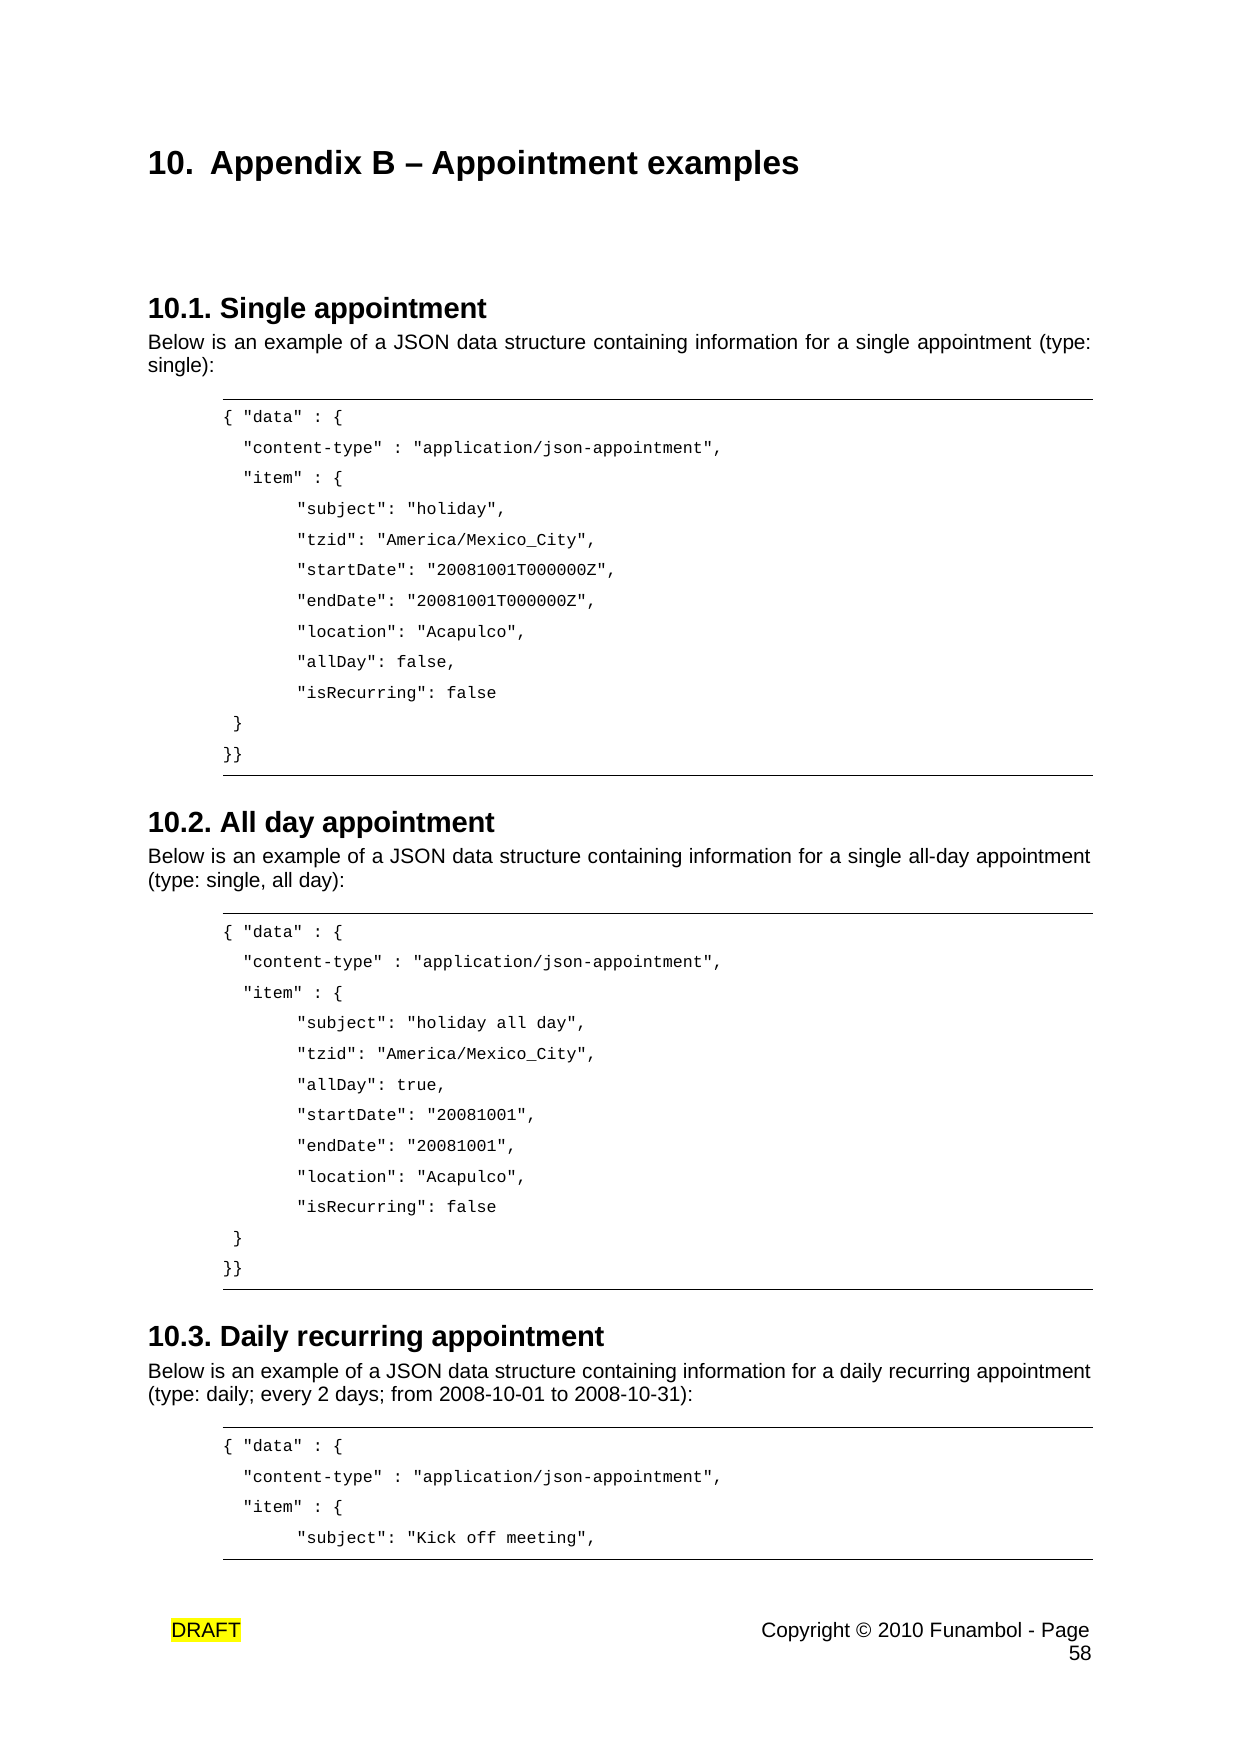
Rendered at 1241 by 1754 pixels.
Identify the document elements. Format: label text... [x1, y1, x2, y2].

text "subject": "holiday all day", [223, 1005, 1093, 1034]
text "subject": "holiday", [223, 490, 1093, 519]
text "item" : { [223, 974, 1093, 1003]
text { "data" : { [223, 400, 1093, 428]
text "content-type" : "application/json-appointment", [223, 943, 1093, 973]
text "startDate": "20081001", [223, 1097, 1093, 1126]
text { "data" : { [223, 914, 1093, 942]
text "endDate": "20081001", [223, 1127, 1093, 1156]
subtitle Daily recurring appointment [148, 1320, 1093, 1353]
subtitle All day appointment [148, 806, 1093, 838]
text Below is an example of a JSON data structure containing information for a single all-day appointment (type: single, all day): [148, 845, 1093, 892]
text "content-type" : "application/json-appointment", [223, 429, 1093, 458]
text "content-type" : "application/json-appointment", [223, 1458, 1093, 1487]
text "tzid": "America/Mexico_City", [223, 521, 1093, 550]
text "item" : { [223, 1488, 1093, 1518]
text "isRecurring": false [223, 1188, 1093, 1218]
text }} [223, 735, 1093, 775]
text "endDate": "20081001T000000Z", [223, 582, 1093, 611]
text } [223, 705, 1093, 734]
text "item" : { [223, 460, 1093, 489]
text "location": "Acapulco", [223, 1158, 1093, 1187]
text "subject": "Kick off meeting", [223, 1519, 1093, 1559]
text "location": "Acapulco", [223, 613, 1093, 642]
text Below is an example of a JSON data structure containing information for a daily recurring appointment (type: daily; every 2 days; from 2008-10-01 to 2008-10-31): [148, 1359, 1093, 1406]
text { "data" : { [223, 1428, 1093, 1456]
text }} [223, 1250, 1093, 1289]
text } [223, 1219, 1093, 1248]
text "startDate": "20081001T000000Z", [223, 552, 1093, 581]
text "tzid": "America/Mexico_City", [223, 1035, 1093, 1064]
subtitle Appendix B – Appointment examples [148, 144, 1093, 181]
text "isRecurring": false [223, 674, 1093, 703]
text "allDay": false, [223, 643, 1093, 673]
text "allDay": true, [223, 1066, 1093, 1095]
text Below is an example of a JSON data structure containing information for a single appointment (type: single): [148, 330, 1093, 377]
subtitle Single appointment [148, 292, 1093, 324]
